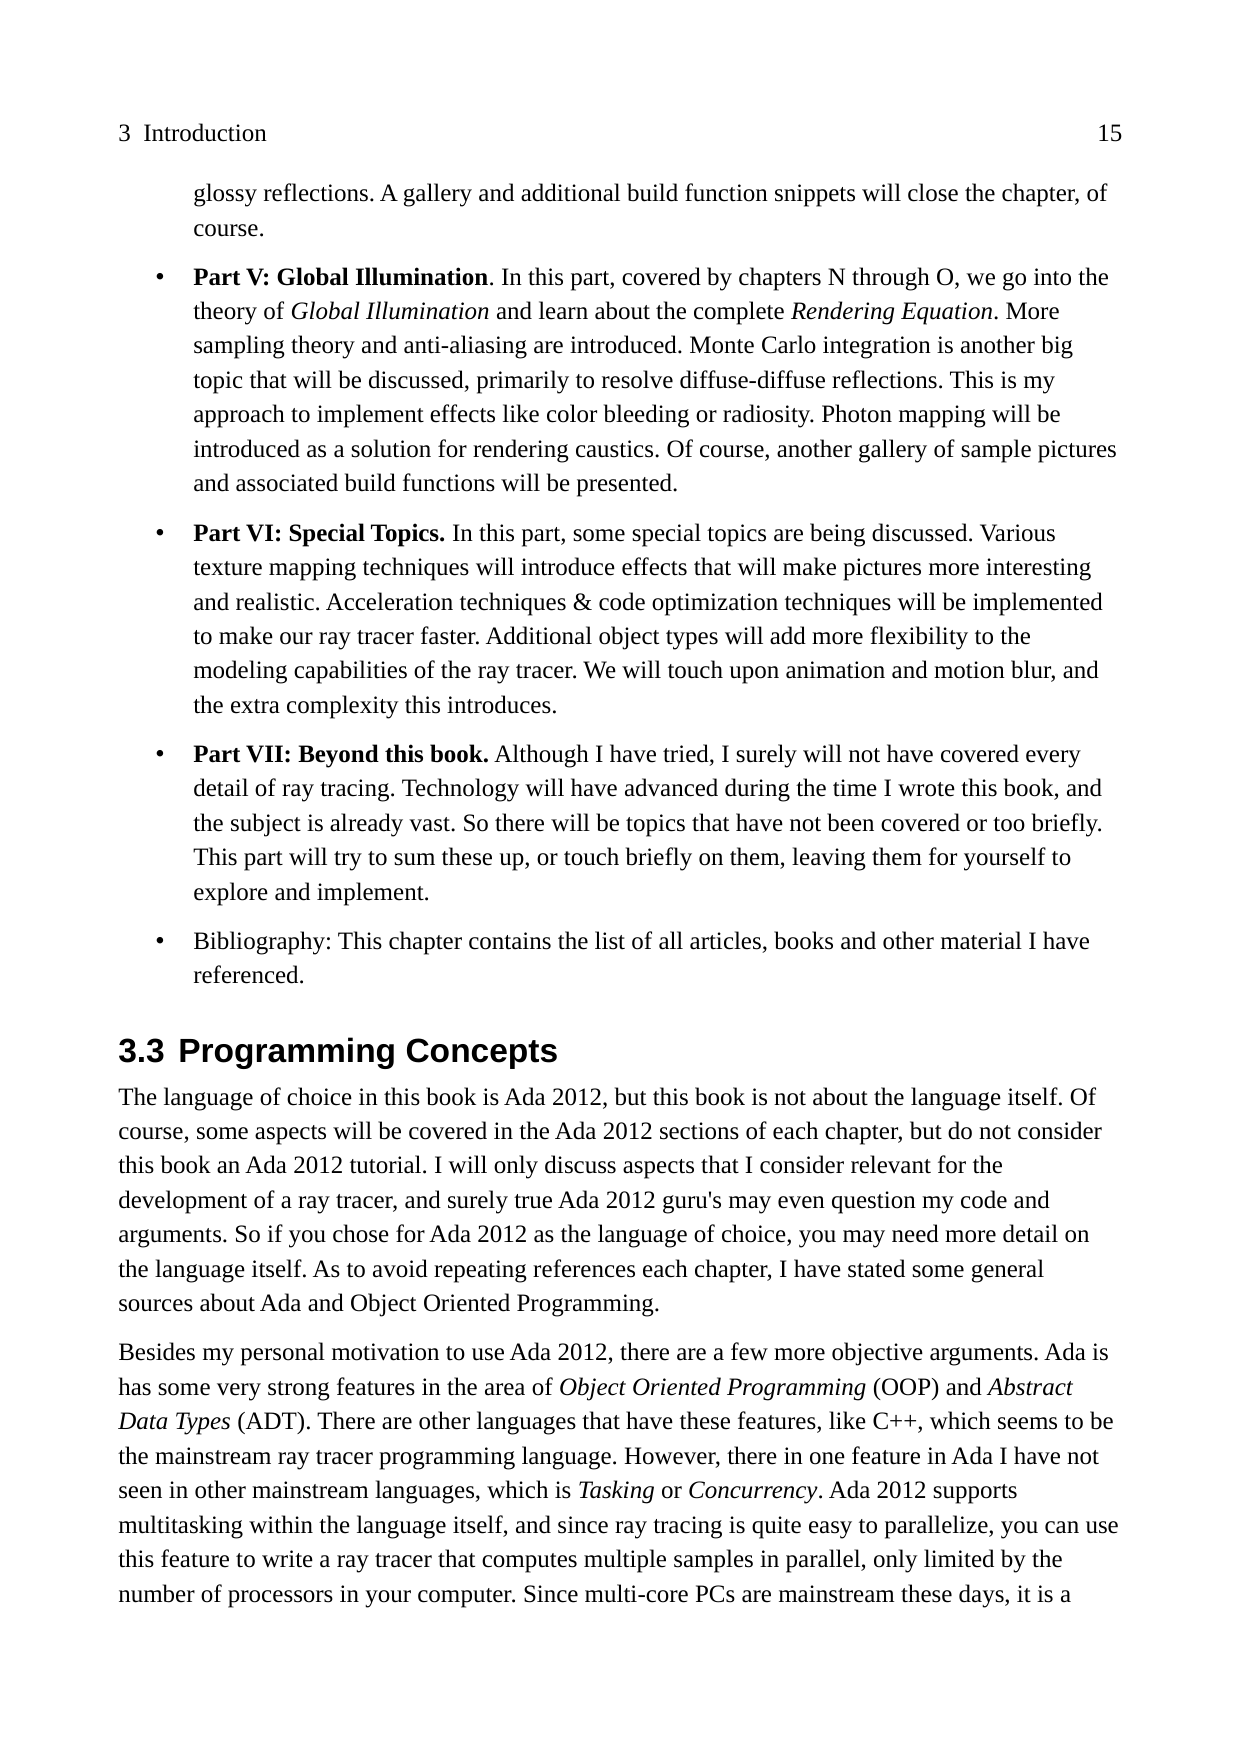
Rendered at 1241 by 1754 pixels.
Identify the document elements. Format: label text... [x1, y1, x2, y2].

list glossy reflections. A gallery and additional build function snippets will close the chapter, of course. [156, 178, 1122, 241]
subtitle Programming Concepts [118, 1030, 1122, 1069]
list Bibliography: This chapter contains the list of all articles, books and other material I have referenced. [156, 926, 1122, 989]
list Part VI: Special Topics. In this part, some special topics are being discussed. Various texture mapping techniques will introduce effects that will make pictures more interesting and realistic. Acceleration techniques & code optimization techniques will be implemented to make our ray tracer faster. Additional object types will add more flexibility to the modeling capabilities of the ray tracer. We will touch upon animation and motion blur, and the extra complexity this introduces. [156, 518, 1122, 719]
text Besides my personal motivation to use Ada 2012, there are a few more objective arguments. Ada is has some very strong features in the area of Object Oriented Programming (OOP) and Abstract Data Types (ADT). There are other languages that have these features, like C++, which seems to be the mainstream ray tracer programming language. However, there in one feature in Ada I have not seen in other mainstream languages, which is Tasking or Concurrency. Ada 2012 supports multitasking within the language itself, and since ray tracing is quite easy to parallelize, you can use this feature to write a ray tracer that computes multiple samples in parallel, only limited by the number of processors in your computer. Since multi-core PCs are mainstream these days, it is a [118, 1337, 1122, 1608]
list Part V: Global Illumination. In this part, covered by chapters N through O, we go into the theory of Global Illumination and learn about the complete Rendering Equation. More sampling theory and anti-aliasing are introduced. Monte Carlo integration is another big topic that will be discussed, primarily to resolve diffuse-diffuse reflections. This is my approach to implement effects like color bleeding or radiosity. Photon mapping will be introduced as a solution for rendering caustics. Of course, another gallery of sample pictures and associated build functions will be presented. [156, 262, 1122, 497]
list Part VII: Beyond this book. Although I have tried, I surely will not have covered every detail of ray tracing. Technology will have advanced during the time I wrote this book, and the subject is already vast. So there will be topics that have not been covered or too briefly. This part will try to sum these up, or touch briefly on them, leaving them for yourself to explore and implement. [156, 739, 1122, 906]
text The language of choice in this book is Ada 2012, but this book is not about the language itself. Of course, some aspects will be covered in the Ada 2012 sections of each chapter, but do not consider this book an Ada 2012 tutorial. I will only discuss aspects that I consider relevant for the development of a ray tracer, and surely true Ada 2012 guru's may even question my code and arguments. So if you chose for Ada 2012 as the language of choice, you may need more detail on the language itself. As to avoid repeating references each chapter, I have stated some general sources about Ada and Object Oriented Programming. [118, 1082, 1122, 1317]
